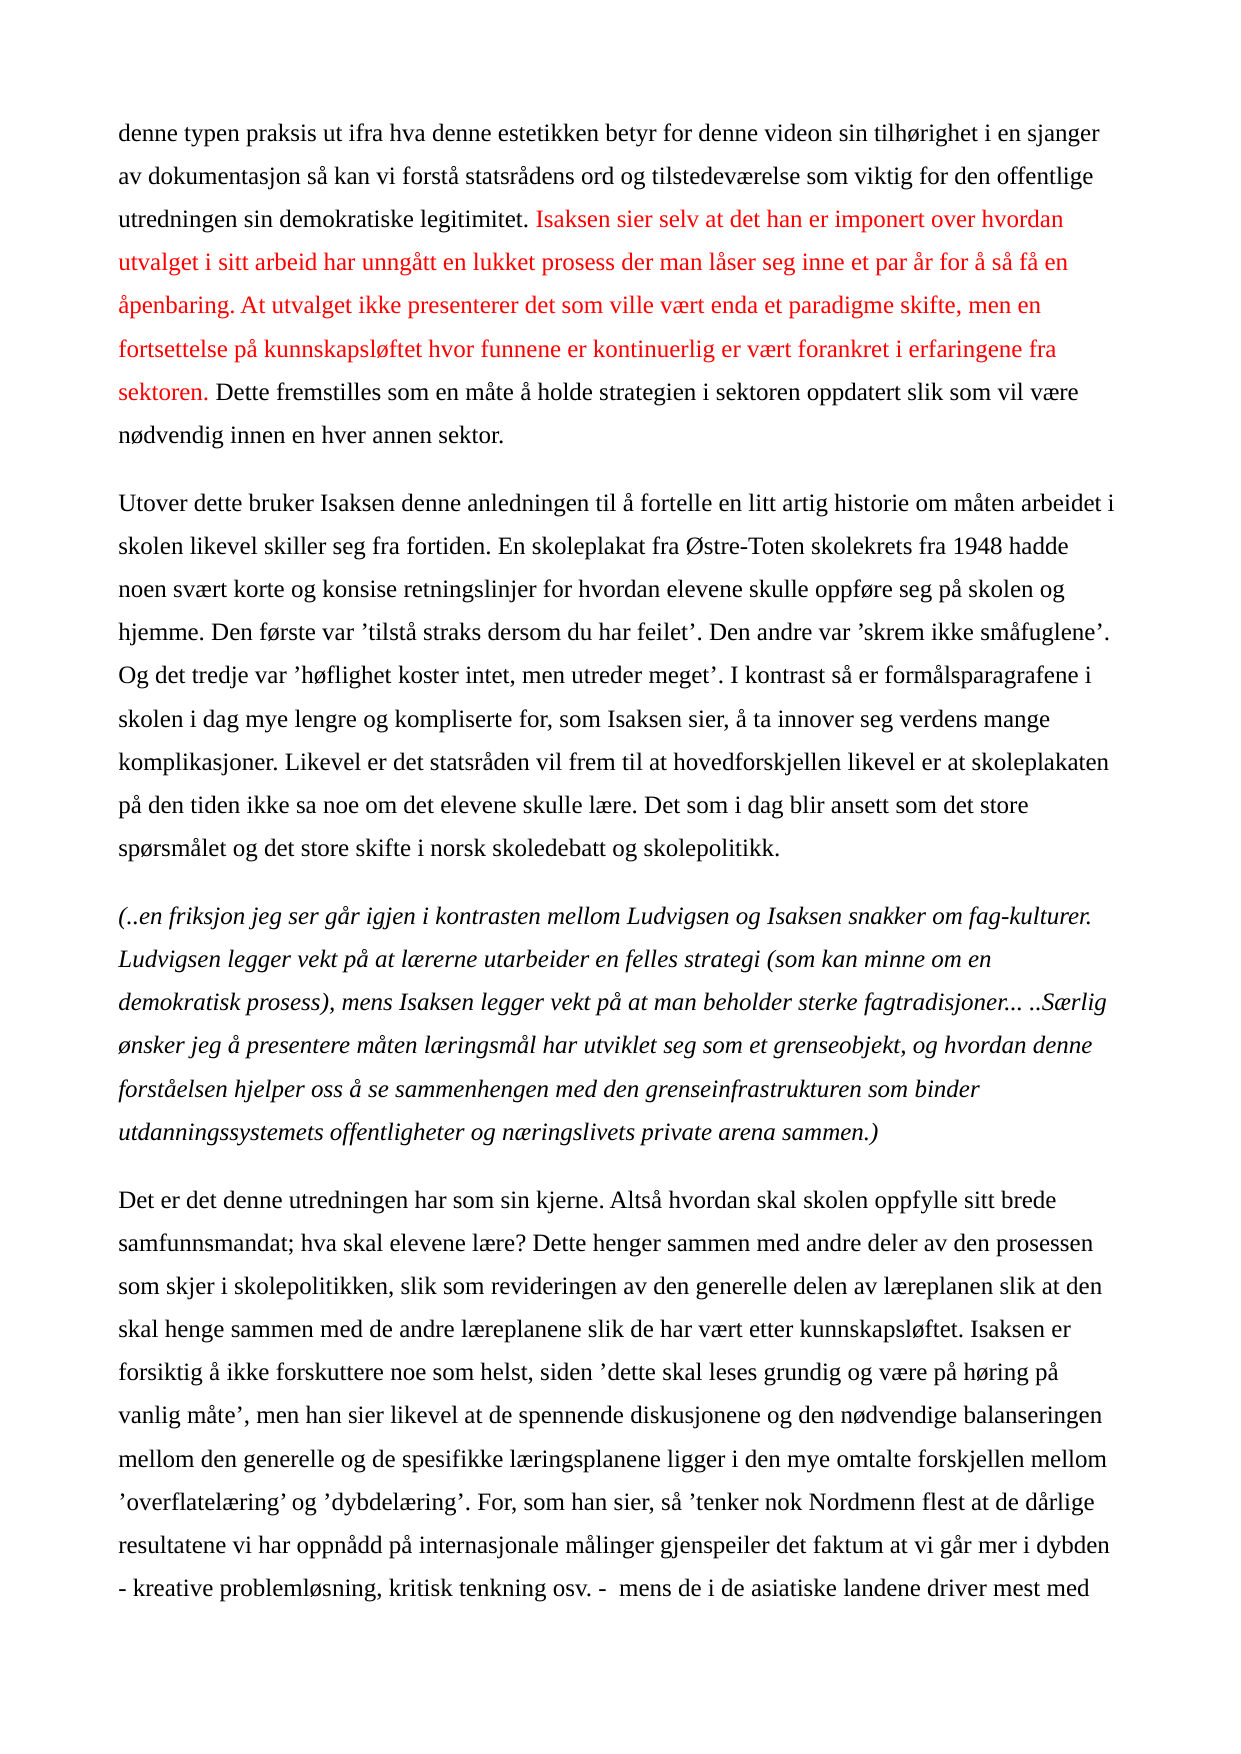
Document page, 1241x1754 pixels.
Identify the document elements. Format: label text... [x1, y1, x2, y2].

text Det er det denne utredningen har som sin kjerne. Altså hvordan skal skolen oppfylle sitt brede samfunnsmandat; hva skal elevene lære? Dette henger sammen med andre deler av den prosessen som skjer i skolepolitikken, slik som revideringen av den generelle delen av læreplanen slik at den skal henge sammen med de andre læreplanene slik de har vært etter kunnskapsløftet. Isaksen er forsiktig å ikke forskuttere noe som helst, siden ’dette skal leses grundig og være på høring på vanlig måte’, men han sier likevel at de spennende diskusjonene og den nødvendige balanseringen mellom den generelle og de spesifikke læringsplanene ligger i den mye omtalte forskjellen mellom ’overflatelæring’ og ’dybdelæring’. For, som han sier, så ’tenker nok Nordmenn flest at de dårlige resultatene vi har oppnådd på internasjonale målinger gjenspeiler det faktum at vi går mer i dybden - kreative problemløsning, kritisk tenkning osv. - mens de i de asiatiske landene driver mest med [118, 1185, 1122, 1602]
text (..en friksjon jeg ser går igjen i kontrasten mellom Ludvigsen og Isaksen snakker om fag-kulturer. Ludvigsen legger vekt på at lærerne utarbeider en felles strategi (som kan minne om en demokratisk prosess), mens Isaksen legger vekt på at man beholder sterke fagtradisjoner... ..Særlig ønsker jeg å presentere måten læringsmål har utviklet seg som et grenseobjekt, og hvordan denne forståelsen hjelper oss å se sammenhengen med den grenseinfrastrukturen som binder utdanningssystemets offentligheter og næringslivets private arena sammen.) [118, 901, 1122, 1146]
text Utover dette bruker Isaksen denne anledningen til å fortelle en litt artig historie om måten arbeidet i skolen likevel skiller seg fra fortiden. En skoleplakat fra Østre-Toten skolekrets fra 1948 hadde noen svært korte og konsise retningslinjer for hvordan elevene skulle oppføre seg på skolen og hjemme. Den første var ’tilstå straks dersom du har feilet’. Den andre var ’skrem ikke småfuglene’. Og det tredje var ’høflighet koster intet, men utreder meget’. I kontrast så er formålsparagrafene i skolen i dag mye lengre og kompliserte for, som Isaksen sier, å ta innover seg verdens mange komplikasjoner. Likevel er det statsråden vil frem til at hovedforskjellen likevel er at skoleplakaten på den tiden ikke sa noe om det elevene skulle lære. Det som i dag blir ansett som det store spørsmålet og det store skifte i norsk skoledebatt og skolepolitikk. [118, 488, 1122, 862]
text denne typen praksis ut ifra hva denne estetikken betyr for denne videon sin tilhørighet i en sjanger av dokumentasjon så kan vi forstå statsrådens ord og tilstedeværelse som viktig for den offentlige utredningen sin demokratiske legitimitet. Isaksen sier selv at det han er imponert over hvordan utvalget i sitt arbeid har unngått en lukket prosess der man låser seg inne et par år for å så få en åpenbaring. At utvalget ikke presenterer det som ville vært enda et paradigme skifte, men en fortsettelse på kunnskapsløftet hvor funnene er kontinuerlig er vært forankret i erfaringene fra sektoren. Dette fremstilles som en måte å holde strategien i sektoren oppdatert slik som vil være nødvendig innen en hver annen sektor. [118, 118, 1122, 449]
